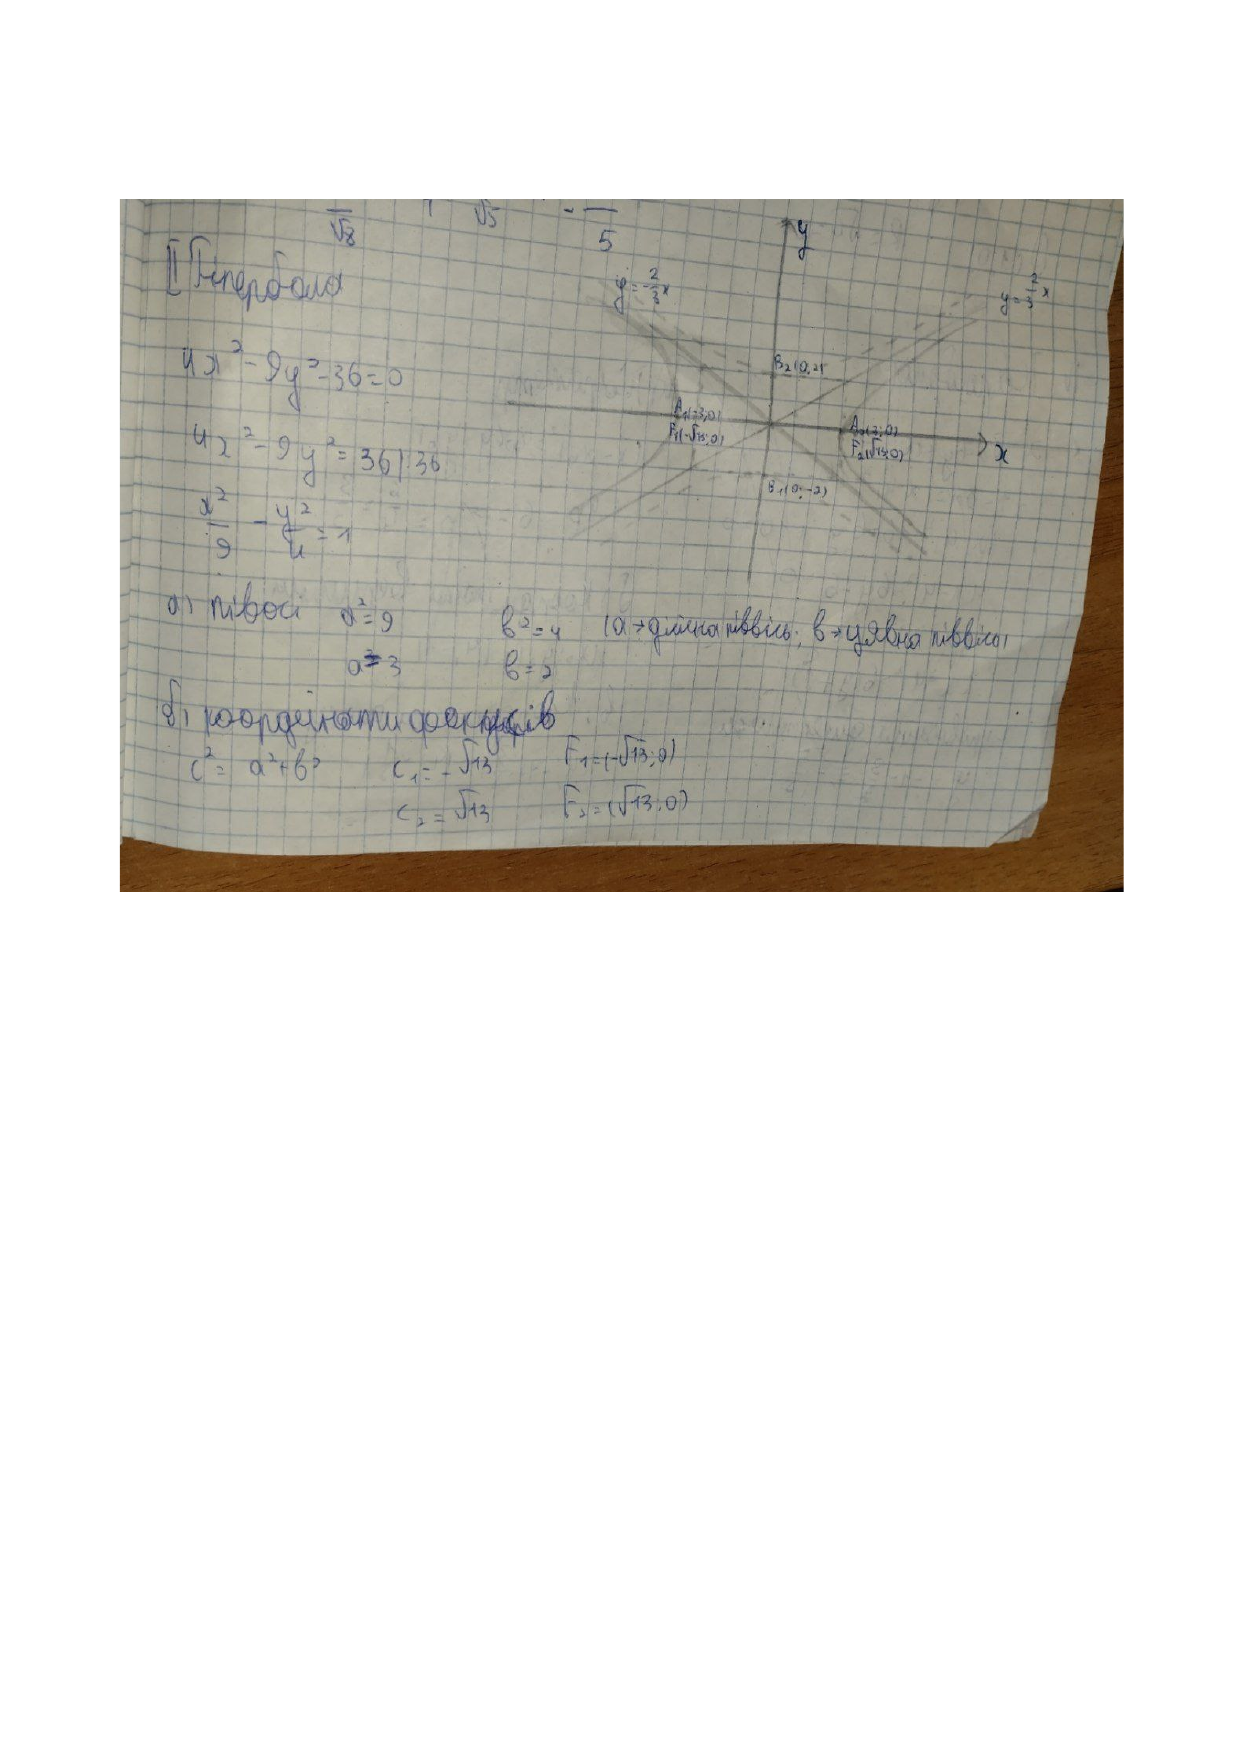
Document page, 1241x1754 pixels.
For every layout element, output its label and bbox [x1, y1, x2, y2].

picture [119, 199, 1124, 892]
